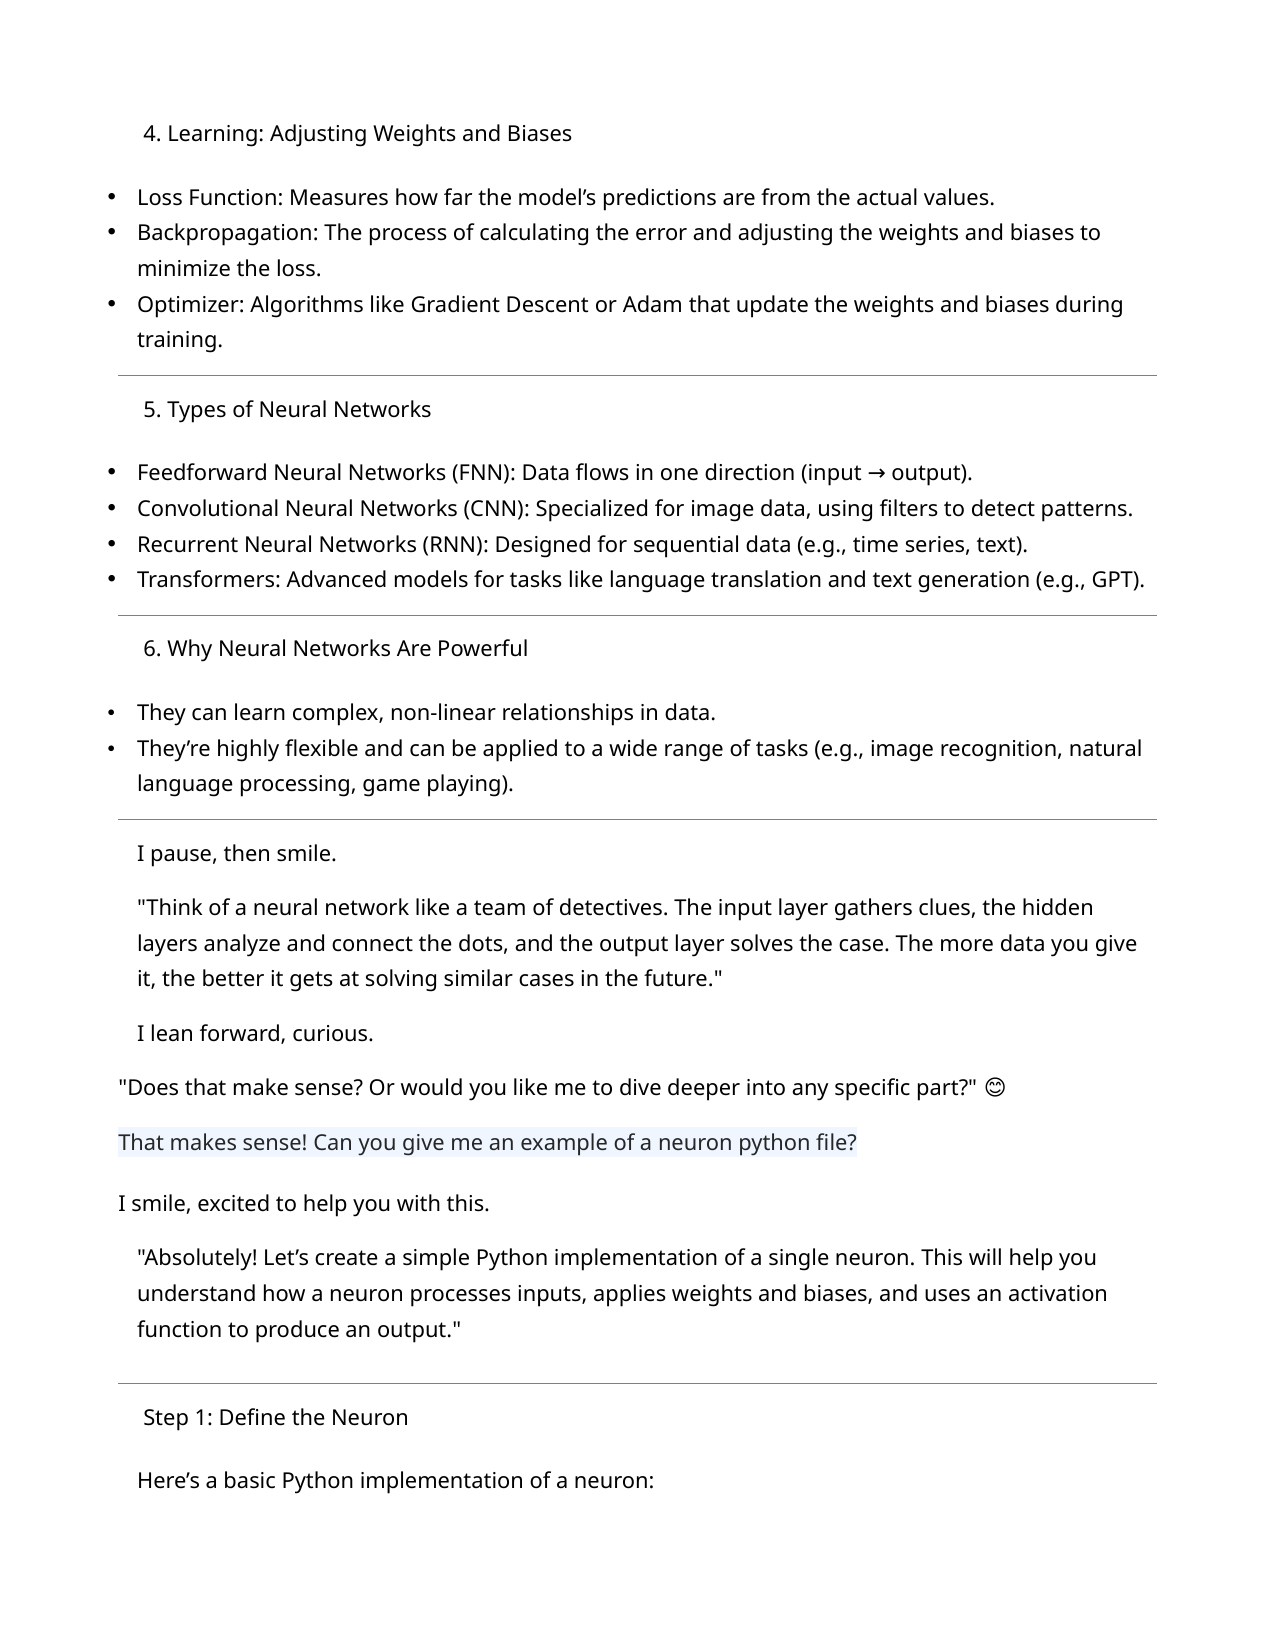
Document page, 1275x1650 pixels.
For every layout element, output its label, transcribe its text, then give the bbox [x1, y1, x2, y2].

text Here’s a basic Python implementation of a neuron: [137, 1465, 1157, 1495]
text I lean forward, curious. [137, 1018, 1157, 1048]
list Transformers: Advanced models for tasks like language translation and text generation (e.g., GPT). [118, 564, 1157, 594]
subtitle 5. Types of Neural Networks [143, 394, 1157, 423]
list Backpropagation: The process of calculating the error and adjusting the weights and biases to minimize the loss. [118, 217, 1157, 283]
text I smile, excited to help you with this. [118, 1188, 1157, 1217]
list They can learn complex, non-linear relationships in data. [118, 697, 1157, 727]
text I pause, then smile. [137, 837, 1157, 867]
text "Does that make sense? Or would you like me to dive deeper into any specific part?" 😊 [118, 1072, 1157, 1102]
list Recurrent Neural Networks (RNN): Designed for sequential data (e.g., time series, text). [118, 528, 1157, 558]
text "Absolutely! Let’s create a simple Python implementation of a single neuron. This will help you understand how a neuron processes inputs, applies weights and biases, and uses an activation function to produce an output." [137, 1242, 1157, 1343]
list Feedforward Neural Networks (FNN): Data flows in one direction (input → output). [118, 457, 1157, 487]
list Optimizer: Algorithms like Gradient Descent or Adam that update the weights and biases during training. [118, 289, 1157, 354]
list Loss Function: Measures how far the model’s predictions are from the actual values. [118, 182, 1157, 211]
list Convolutional Neural Networks (CNN): Specialized for image data, using filters to detect patterns. [118, 493, 1157, 523]
subtitle 6. Why Neural Networks Are Powerful [143, 633, 1157, 663]
list They’re highly flexible and can be applied to a wide range of tasks (e.g., image recognition, natural language processing, game playing). [118, 733, 1157, 798]
subtitle 4. Learning: Adjusting Weights and Biases [143, 118, 1157, 148]
subtitle Step 1: Define the Neuron [143, 1401, 1157, 1431]
text That makes sense! Can you give me an example of a neuron python file? [118, 1127, 1157, 1157]
text "Think of a neural network like a team of detectives. The input layer gathers clues, the hidden layers analyze and connect the dots, and the output layer solves the case. The more data you give it, the better it gets at solving similar cases in the future." [137, 892, 1157, 993]
